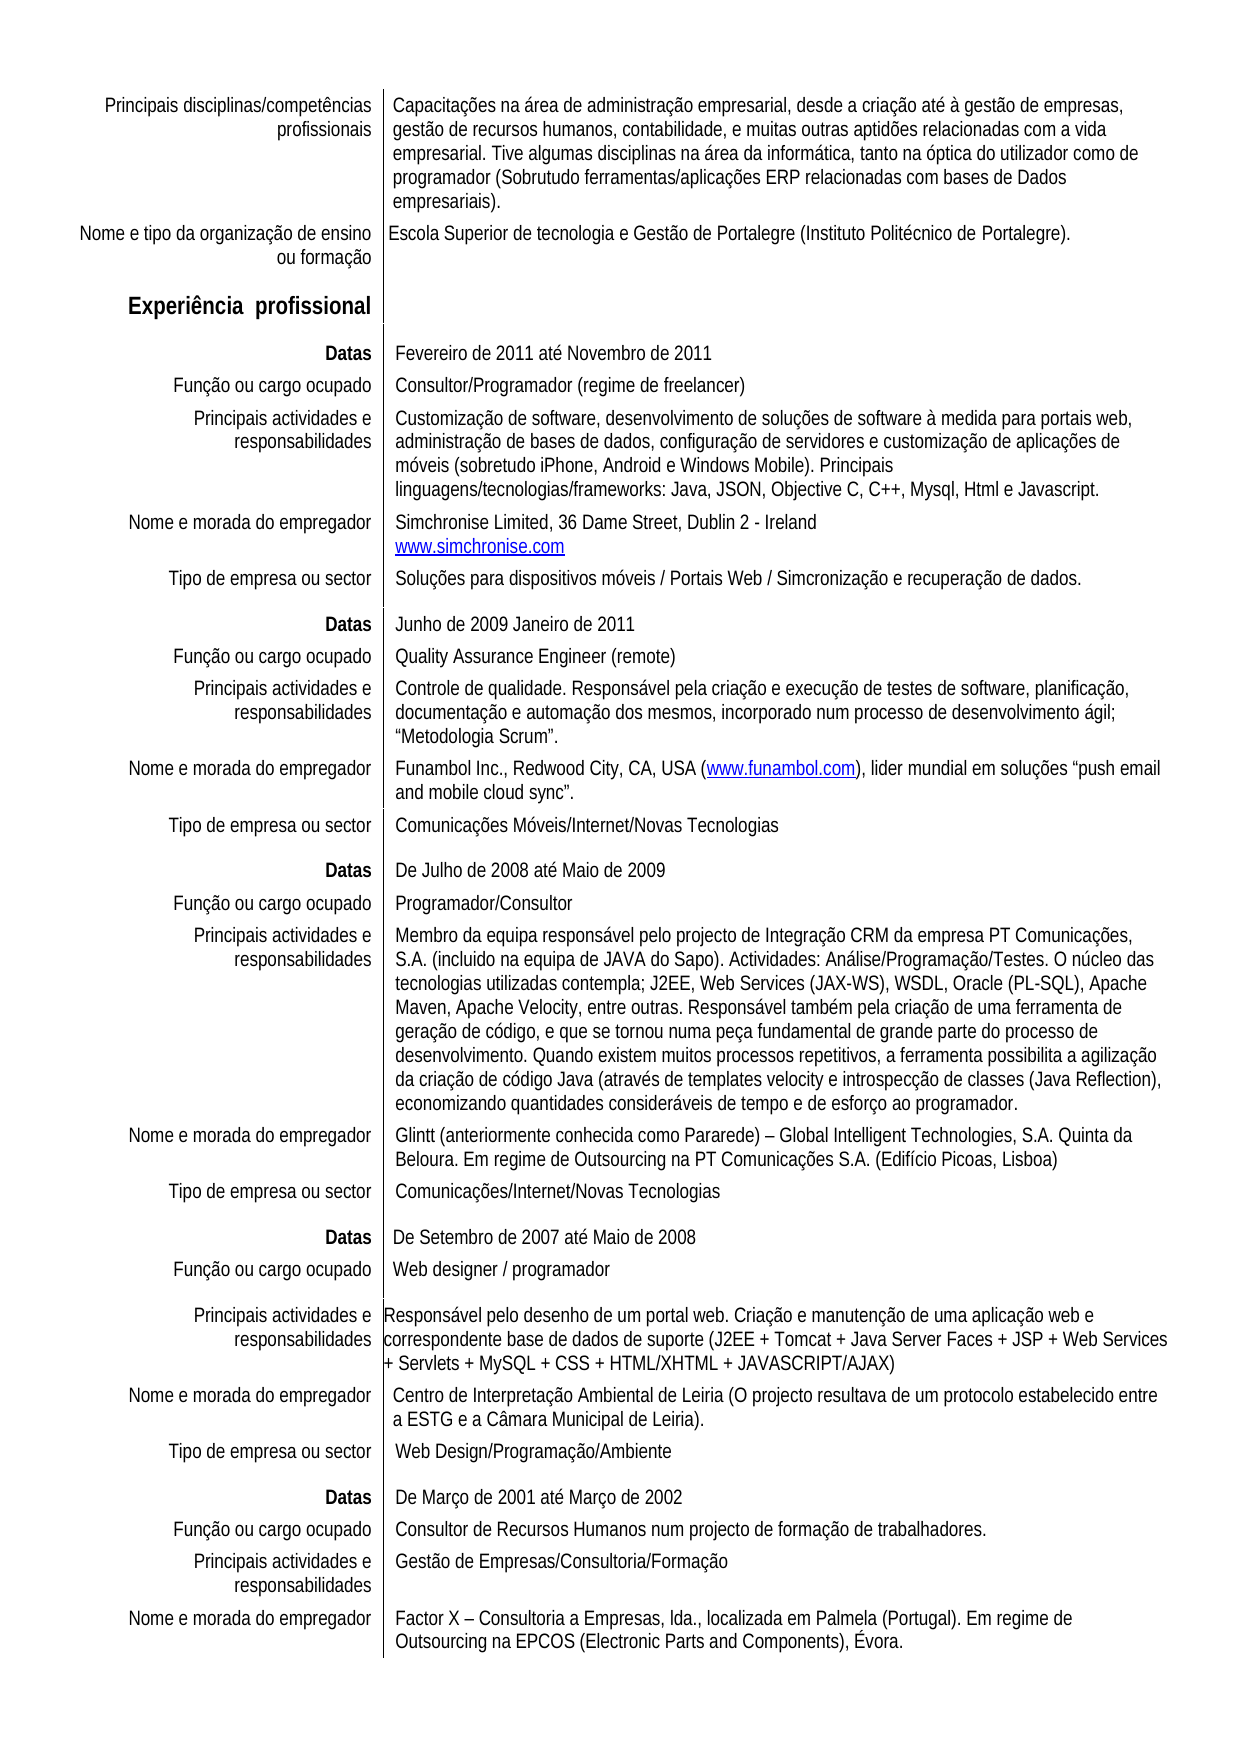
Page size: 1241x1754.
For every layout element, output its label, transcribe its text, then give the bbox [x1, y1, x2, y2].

table_cell [59, 1207, 383, 1221]
table_cell [384, 594, 1181, 607]
table_cell [384, 324, 1181, 337]
table_cell [384, 273, 1181, 286]
table_cell Gestão de Empresas/Consultoria/Formação [384, 1545, 1181, 1601]
table_cell Função ou cargo ocupado [59, 640, 383, 672]
table_cell Simchronise Limited, 36 Dame Street, Dublin 2 - Ireland www.simchronise.com [384, 506, 1181, 562]
table_cell Membro da equipa responsável pelo projecto de Integração CRM da empresa PT Comunicações, S.A. (incluido na equipa de JAVA do Sapo). Actividades: Análise/Programação/Testes. O núcleo das tecnologias utilizadas contempla; J2EE, Web Services (JAX-WS), WSDL, Oracle (PL-SQL), Apache Maven, Apache Velocity, entre outras. Responsável também pela criação de uma ferramenta de geração de código, e que se tornou numa peça fundamental de grande parte do processo de desenvolvimento. Quando existem muitos processos repetitivos, a ferramenta possibilita a agilização da criação de código Java (através de templates velocity e introspecção de classes (Java Reflection), economizando quantidades consideráveis de tempo e de esforço ao programador. [384, 919, 1181, 1119]
table_cell [384, 1285, 1181, 1298]
table_cell Principais actividades e responsabilidades [59, 672, 383, 752]
table_cell Função ou cargo ocupado [59, 369, 383, 401]
table_cell Web designer / programador [384, 1253, 1181, 1285]
table_cell Nome e morada do empregador [59, 506, 383, 562]
table_cell Nome e morada do empregador [59, 1379, 383, 1435]
table_cell Capacitações na área de administração empresarial, desde a criação até à gestão de empresas, gestão de recursos humanos, contabilidade, e muitas outras aptidões relacionadas com a vida empresarial. Tive algumas disciplinas na área da informática, tanto na óptica do utilizador como de programador (Sobrutudo ferramentas/aplicações ERP relacionadas com bases de Dados empresariais). [384, 89, 1181, 217]
table_cell De Julho de 2008 até Maio de 2009 [384, 854, 1181, 886]
table_cell Datas [59, 1481, 383, 1513]
table_cell [384, 1467, 1181, 1481]
table_cell Consultor de Recursos Humanos num projecto de formação de trabalhadores. [384, 1513, 1181, 1545]
table_cell Principais disciplinas/competências profissionais [59, 89, 383, 217]
table_cell Tipo de empresa ou sector [59, 1175, 383, 1207]
table_cell Junho de 2009 Janeiro de 2011 [384, 608, 1181, 640]
table_cell Centro de Interpretação Ambiental de Leiria (O projecto resultava de um protocolo estabelecido entre a ESTG e a Câmara Municipal de Leiria). [384, 1379, 1181, 1435]
table_cell Datas [59, 608, 383, 640]
table_cell Função ou cargo ocupado [59, 886, 383, 919]
table_cell Principais actividades e responsabilidades [59, 919, 383, 1119]
table_cell Quality Assurance Engineer (remote) [384, 640, 1181, 672]
table_cell [59, 841, 383, 854]
table_cell Tipo de empresa ou sector [59, 1435, 383, 1467]
table_cell Nome e morada do empregador [59, 1119, 383, 1175]
table_cell [384, 286, 1181, 323]
table_cell Principais actividades e responsabilidades [59, 1299, 383, 1379]
table_cell [59, 1467, 383, 1481]
table_cell Funambol Inc., Redwood City, CA, USA (www.funambol.com), lider mundial em soluções “push email and mobile cloud sync”. [384, 752, 1181, 808]
table_cell Consultor/Programador (regime de freelancer) [384, 369, 1181, 401]
table_cell Controle de qualidade. Responsável pela criação e execução de testes de software, planificação, documentação e automação dos mesmos, incorporado num processo de desenvolvimento ágil; “Metodologia Scrum”. [384, 672, 1181, 752]
table_cell De Março de 2001 até Março de 2002 [384, 1481, 1181, 1513]
table_cell Experiência profissional [59, 286, 383, 323]
table_cell [59, 594, 383, 607]
table_cell Customização de software, desenvolvimento de soluções de software à medida para portais web, administração de bases de dados, configuração de servidores e customização de aplicações de móveis (sobretudo iPhone, Android e Windows Mobile). Principais linguagens/tecnologias/frameworks: Java, JSON, Objective C, C++, Mysql, Html e Javascript. [384, 401, 1181, 506]
table_cell Principais actividades e responsabilidades [59, 401, 383, 506]
table_cell Responsável pelo desenho de um portal web. Criação e manutenção de uma aplicação web e correspondente base de dados de suporte (J2EE + Tomcat + Java Server Faces + JSP + Web Services + Servlets + MySQL + CSS + HTML/XHTML + JAVASCRIPT/AJAX) [384, 1299, 1181, 1379]
table_cell Soluções para dispositivos móveis / Portais Web / Simcronização e recuperação de dados. [384, 562, 1181, 594]
table_cell Principais actividades e responsabilidades [59, 1545, 383, 1601]
table_cell [384, 1207, 1181, 1221]
table_cell [59, 1285, 383, 1298]
table_cell Comunicações Móveis/Internet/Novas Tecnologias [384, 809, 1181, 841]
table_cell Datas [59, 854, 383, 886]
table_cell Comunicações/Internet/Novas Tecnologias [384, 1175, 1181, 1207]
table_cell Factor X – Consultoria a Empresas, lda., localizada em Palmela (Portugal). Em regime de Outsourcing na EPCOS (Electronic Parts and Components), Évora. [384, 1601, 1181, 1658]
table_cell Glintt (anteriormente conhecida como Pararede) – Global Intelligent Technologies, S.A. Quinta da Beloura. Em regime de Outsourcing na PT Comunicações S.A. (Edifício Picoas, Lisboa) [384, 1119, 1181, 1175]
table_cell Função ou cargo ocupado [59, 1513, 383, 1545]
table_cell Escola Superior de tecnologia e Gestão de Portalegre (Instituto Politécnico de Portalegre). [384, 217, 1181, 273]
table_cell Função ou cargo ocupado [59, 1253, 383, 1285]
table_cell Tipo de empresa ou sector [59, 809, 383, 841]
table_cell Programador/Consultor [384, 886, 1181, 919]
table_cell Nome e morada do empregador [59, 1601, 383, 1658]
table_cell Datas [59, 1221, 383, 1253]
table_cell Nome e morada do empregador [59, 752, 383, 808]
table_cell [59, 324, 383, 337]
table_cell [59, 273, 383, 286]
table_cell Web Design/Programação/Ambiente [384, 1435, 1181, 1467]
table_cell Datas [59, 337, 383, 369]
table_cell [384, 841, 1181, 854]
table_cell Nome e tipo da organização de ensino ou formação [59, 217, 383, 273]
table_cell Tipo de empresa ou sector [59, 562, 383, 594]
table_cell Fevereiro de 2011 até Novembro de 2011 [384, 337, 1181, 369]
table_cell De Setembro de 2007 até Maio de 2008 [384, 1221, 1181, 1253]
